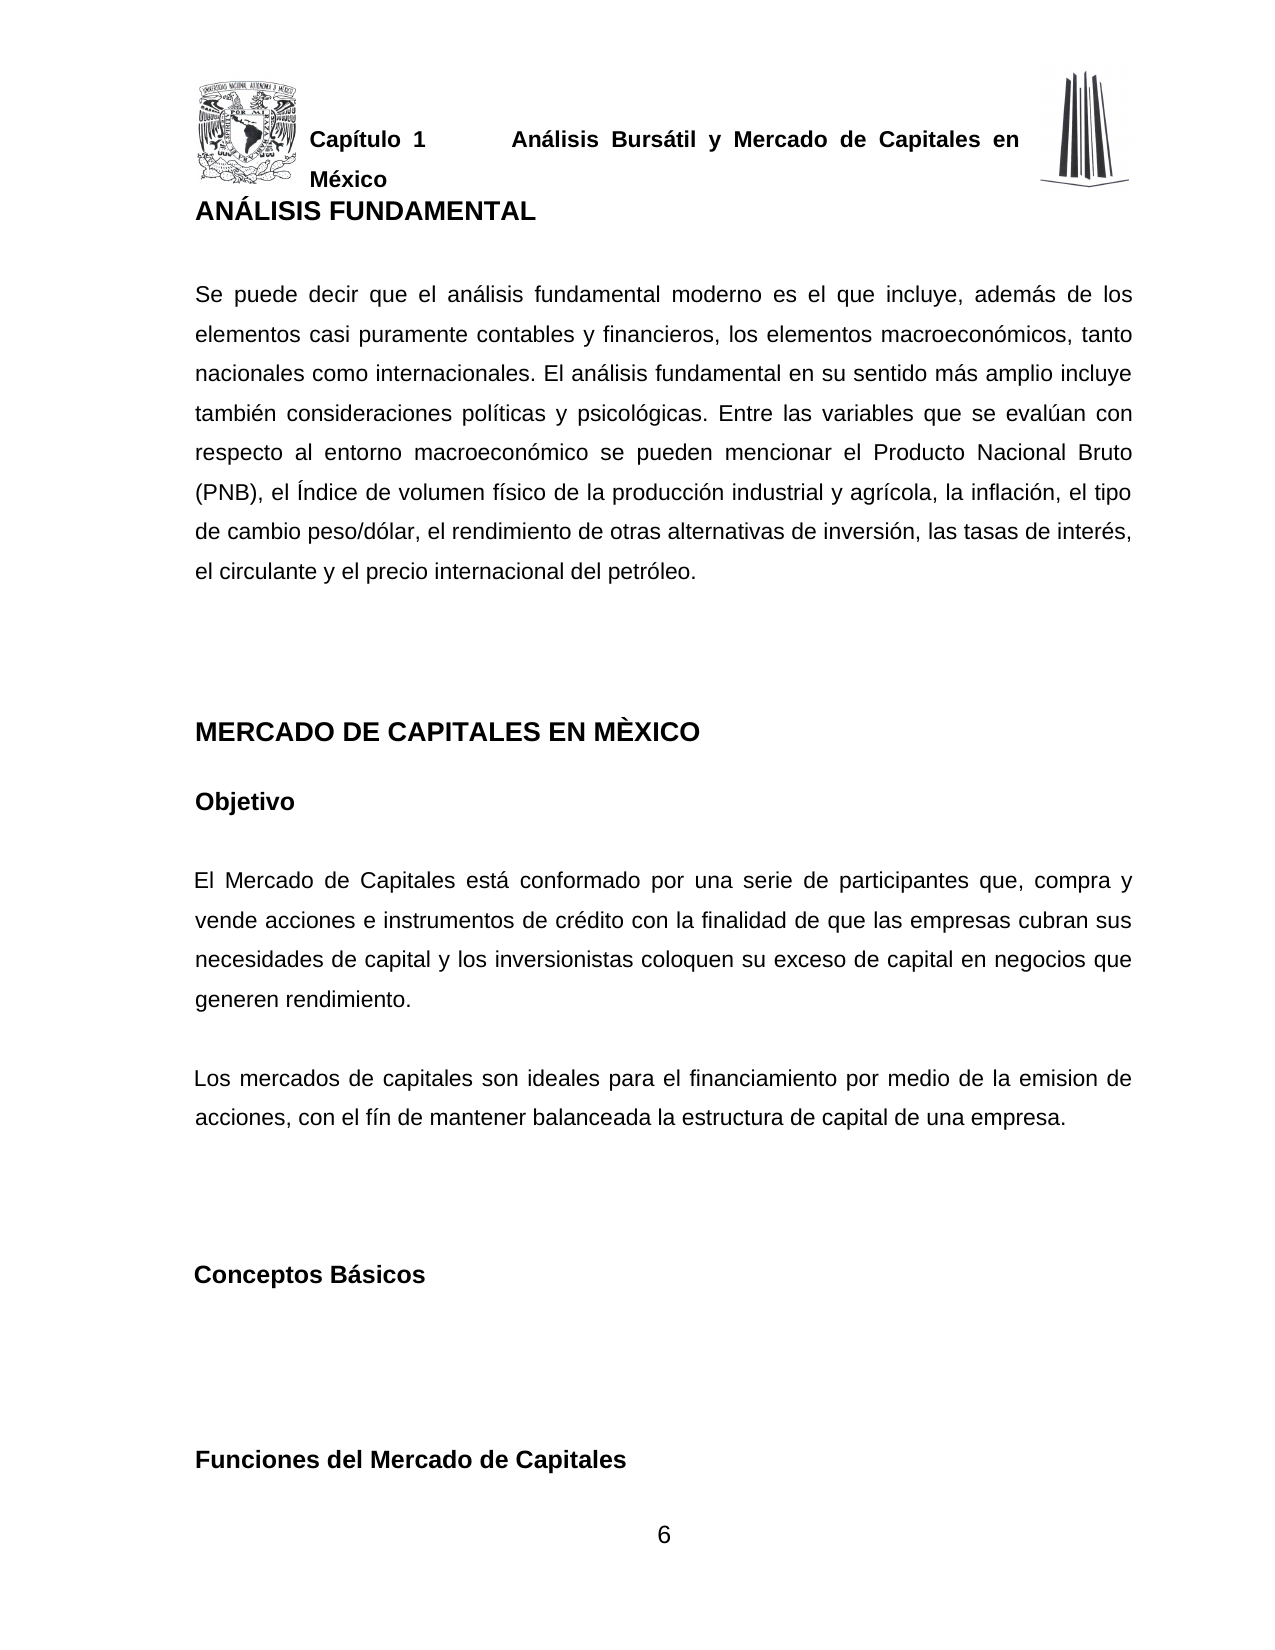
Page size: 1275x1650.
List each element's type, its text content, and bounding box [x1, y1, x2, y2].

subtitle Objetivo [195, 787, 1133, 816]
text El Mercado de Capitales está conformado por una serie de participantes que, compra y vende acciones e instrumentos de crédito con la finalidad de que las empresas cubran sus necesidades de capital y los inversionistas coloquen su exceso de capital en negocios que generen rendimiento. [194, 867, 1133, 1012]
picture [1034, 65, 1136, 193]
text MERCADO DE CAPITALES EN MÈXICO [195, 716, 1133, 747]
text Conceptos Básicos [194, 1260, 1133, 1289]
text Los mercados de capitales son ideales para el financiamiento por medio de la emision de acciones, con el fín de mantener balanceada la estructura de capital de una empresa. [194, 1065, 1133, 1131]
text Se puede decir que el análisis fundamental moderno es el que incluye, además de los elementos casi puramente contables y financieros, los elementos macroeconómicos, tanto nacionales como internacionales. El análisis fundamental en su sentido más amplio incluye también consideraciones políticas y psicológicas. Entre las variables que se evalúan con respecto al entorno macroeconómico se pueden mencionar el Producto Nacional Bruto (PNB), el Índice de volumen físico de la producción industrial y agrícola, la inflación, el tipo de cambio peso/dólar, el rendimiento de otras alternativas de inversión, las tasas de interés, el circulante y el precio internacional del petróleo. [195, 281, 1133, 584]
subtitle Funciones del Mercado de Capitales [195, 1445, 1133, 1474]
text ANÁLISIS FUNDAMENTAL [195, 195, 1133, 226]
